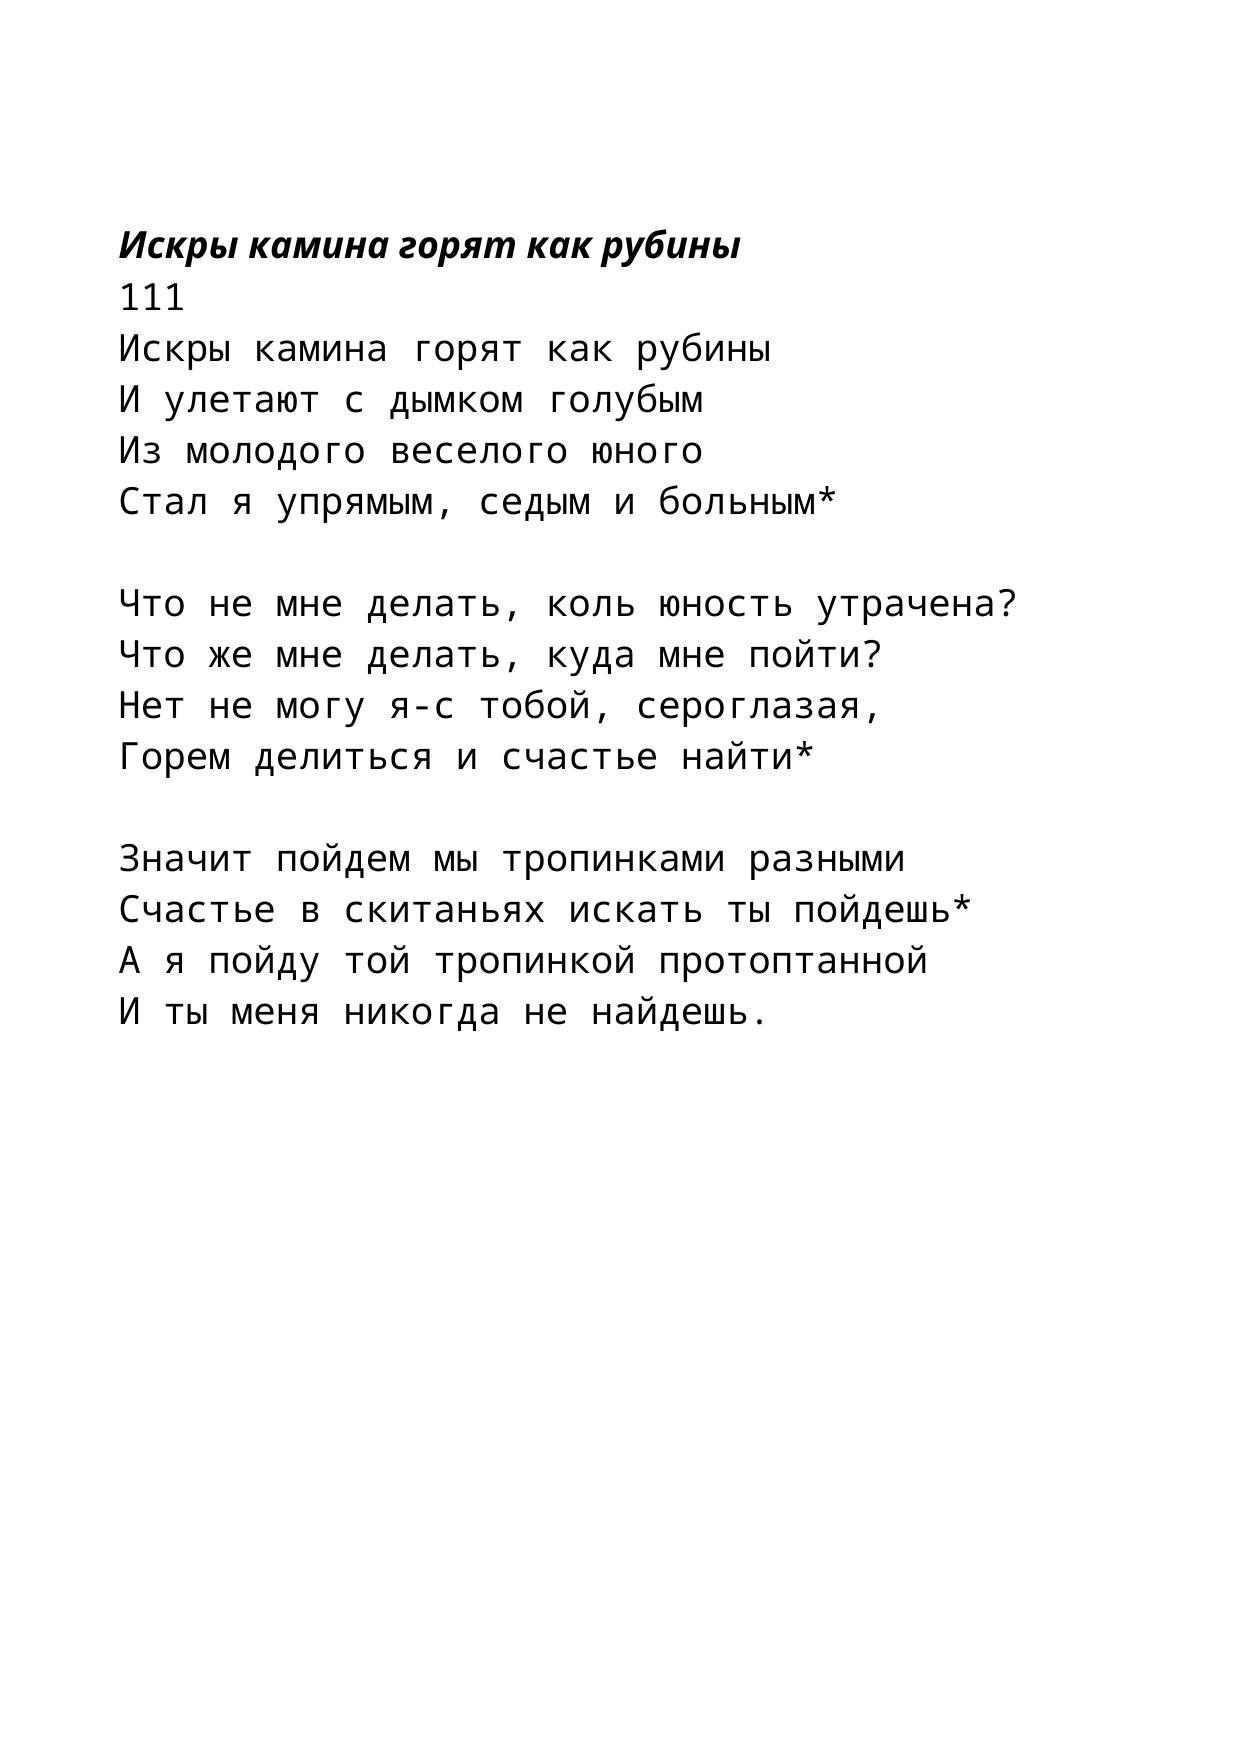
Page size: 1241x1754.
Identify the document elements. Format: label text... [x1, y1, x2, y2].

text Искры камина горят как рубины [118, 321, 1122, 372]
text А я пойду той тропинкой протоптанной [118, 933, 1122, 984]
text И улетают с дымком голубым [118, 372, 1122, 423]
text Значит пойдем мы тропинками разными [118, 831, 1122, 882]
subtitle Искры камина горят как рубины [118, 219, 1122, 270]
text Горем делиться и счастье найти* [118, 729, 1122, 780]
text И ты меня никогда не найдешь. [118, 984, 1122, 1036]
text Нет не могу я-с тобой, сероглазая, [118, 678, 1122, 729]
text Что не мне делать, коль юность утрачена? [118, 576, 1122, 627]
text Стал я упрямым, седым и больным* [118, 474, 1122, 525]
text Счастье в скитаньях искать ты пойдешь* [118, 882, 1122, 933]
text Из молодого веселого юного [118, 423, 1122, 474]
text 111 [118, 270, 1122, 321]
text Что же мне делать, куда мне пойти? [118, 627, 1122, 678]
